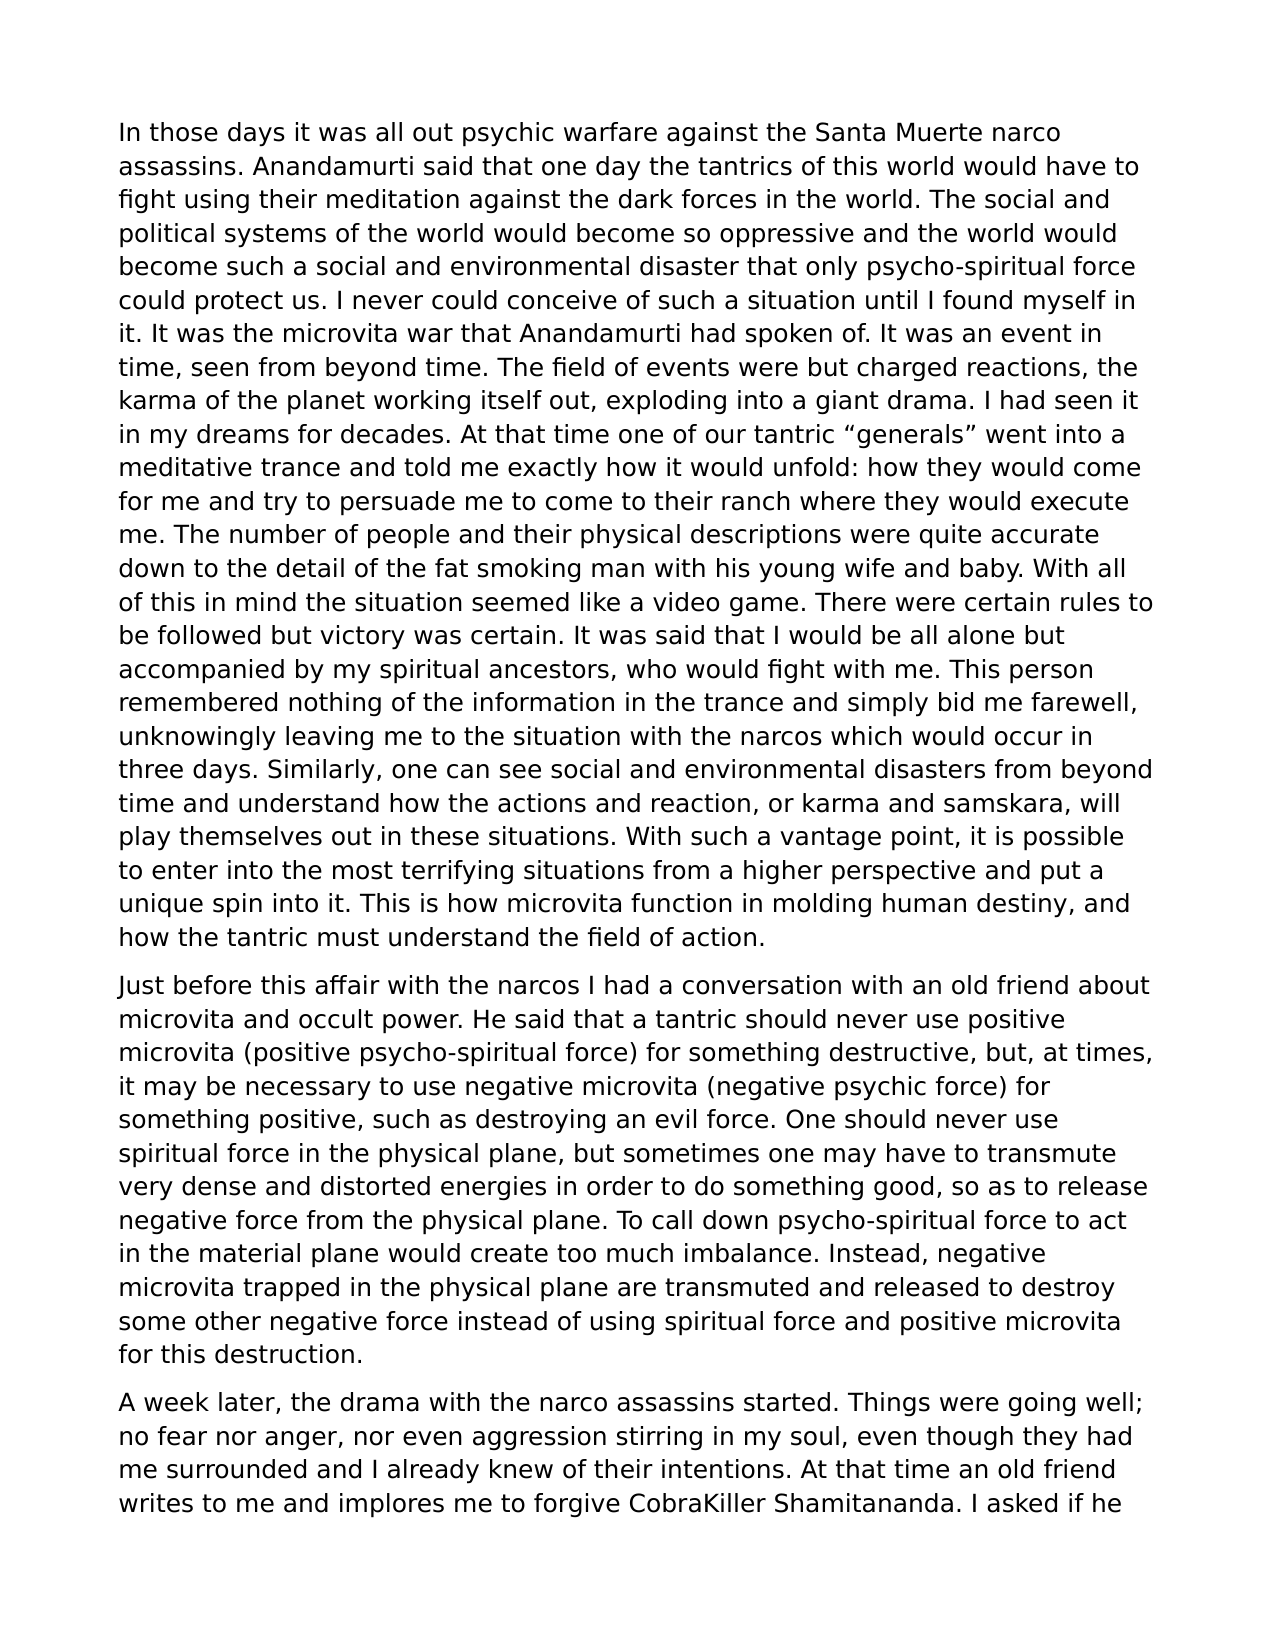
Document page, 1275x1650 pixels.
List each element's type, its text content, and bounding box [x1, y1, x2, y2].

text Just before this affair with the narcos I had a conversation with an old friend about microvita and occult power. He said that a tantric should never use positive microvita (positive psycho-spiritual force) for something destructive, but, at times, it may be necessary to use negative microvita (negative psychic force) for something positive, such as destroying an evil force. One should never use spiritual force in the physical plane, but sometimes one may have to transmute very dense and distorted energies in order to do something good, so as to release negative force from the physical plane. To call down psycho-spiritual force to act in the material plane would create too much imbalance. Instead, negative microvita trapped in the physical plane are transmuted and released to destroy some other negative force instead of using spiritual force and positive microvita for this destruction. [118, 971, 1157, 1369]
text In those days it was all out psychic warfare against the Santa Muerte narco assassins. Anandamurti said that one day the tantrics of this world would have to fight using their meditation against the dark forces in the world. The social and political systems of the world would become so oppressive and the world would become such a social and environmental disaster that only psycho-spiritual force could protect us. I never could conceive of such a situation until I found myself in it. It was the microvita war that Anandamurti had spoken of. It was an event in time, seen from beyond time. The field of events were but charged reactions, the karma of the planet working itself out, exploding into a giant drama. I had seen it in my dreams for decades. At that time one of our tantric “generals” went into a meditative trance and told me exactly how it would unfold: how they would come for me and try to persuade me to come to their ranch where they would execute me. The number of people and their physical descriptions were quite accurate down to the detail of the fat smoking man with his young wife and baby. With all of this in mind the situation seemed like a video game. There were certain rules to be followed but victory was certain. It was said that I would be all alone but accompanied by my spiritual ancestors, who would fight with me. This person remembered nothing of the information in the trance and simply bid me farewell, unknowingly leaving me to the situation with the narcos which would occur in three days. Similarly, one can see social and environmental disasters from beyond time and understand how the actions and reaction, or karma and samskara, will play themselves out in these situations. With such a vantage point, it is possible to enter into the most terrifying situations from a higher perspective and put a unique spin into it. This is how microvita function in molding human destiny, and how the tantric must understand the field of action. [118, 118, 1157, 952]
text A week later, the drama with the narco assassins started. Things were going well; no fear nor anger, nor even aggression stirring in my soul, even though they had me surrounded and I already knew of their intentions. At that time an old friend writes to me and implores me to forgive CobraKiller Shamitananda. I asked if he [118, 1388, 1157, 1518]
